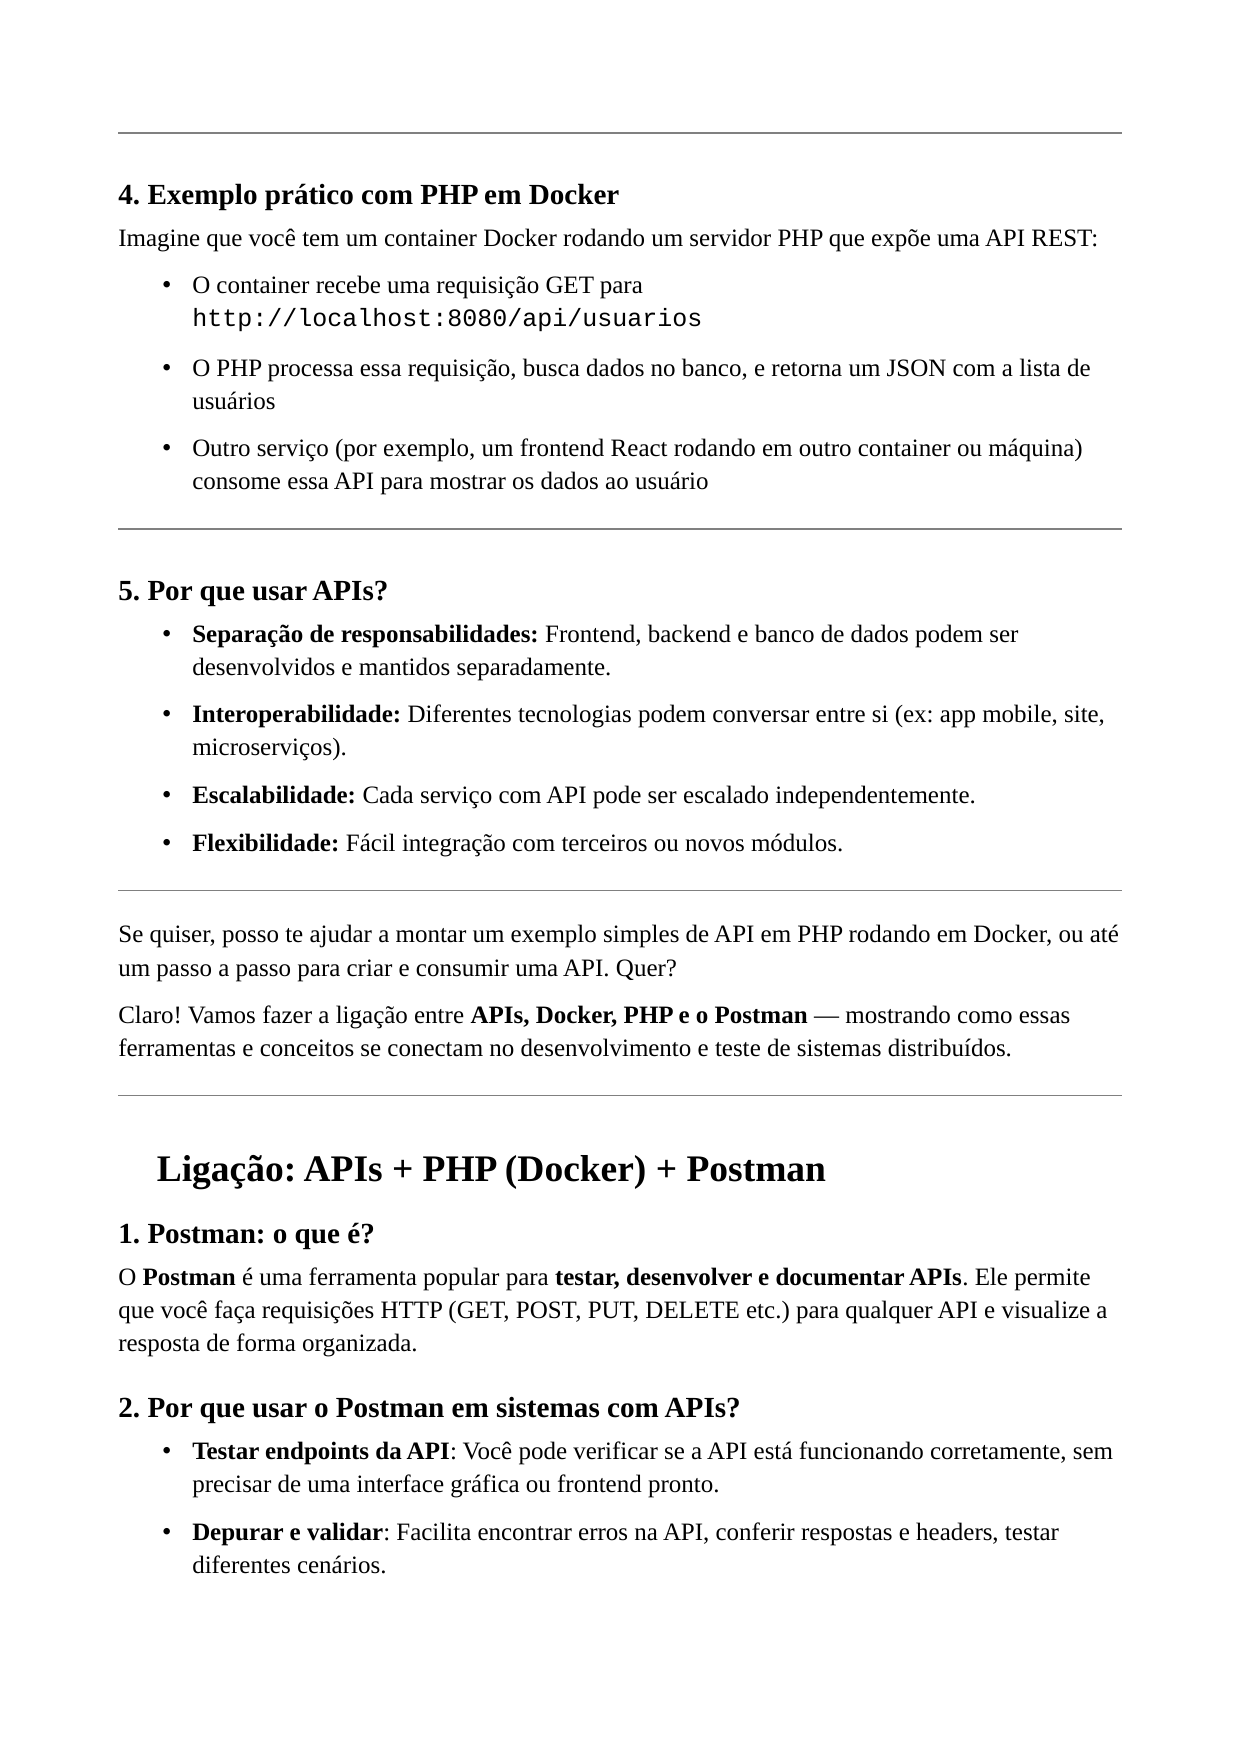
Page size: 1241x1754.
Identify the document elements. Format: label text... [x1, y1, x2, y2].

text Claro! Vamos fazer a ligação entre APIs, Docker, PHP e o Postman — mostrando como essas ferramentas e conceitos se conectam no desenvolvimento e teste de sistemas distribuídos. [118, 1000, 1122, 1062]
subtitle 5. Por que usar APIs? [118, 573, 1122, 606]
list Outro serviço (por exemplo, um frontend React rodando em outro container ou máquina) consome essa API para mostrar os dados ao usuário [162, 433, 1122, 495]
list Separação de responsabilidades: Frontend, backend e banco de dados podem ser desenvolvidos e mantidos separadamente. [162, 619, 1122, 681]
list Interoperabilidade: Diferentes tecnologias podem conversar entre si (ex: app mobile, site, microserviços). [162, 699, 1122, 761]
subtitle 2. Por que usar o Postman em sistemas com APIs? [118, 1390, 1122, 1424]
list O PHP processa essa requisição, busca dados no banco, e retorna um JSON com a lista de usuários [162, 353, 1122, 414]
text O Postman é uma ferramenta popular para testar, desenvolver e documentar APIs. Ele permite que você faça requisições HTTP (GET, POST, PUT, DELETE etc.) para qualquer API e visualize a resposta de forma organizada. [118, 1262, 1122, 1357]
subtitle 1. Postman: o que é? [118, 1216, 1122, 1250]
list Escalabilidade: Cada serviço com API pode ser escalado independentemente. [162, 780, 1122, 809]
list Depurar e validar: Facilita encontrar erros na API, conferir respostas e headers, testar diferentes cenários. [162, 1517, 1122, 1579]
text Se quiser, posso te ajudar a montar um exemplo simples de API em PHP rodando em Docker, ou até um passo a passo para criar e consumir uma API. Quer? [118, 919, 1122, 981]
list Flexibilidade: Fácil integração com terceiros ou novos módulos. [162, 828, 1122, 856]
subtitle 4. Exemplo prático com PHP em Docker [118, 177, 1122, 211]
list Testar endpoints da API: Você pode verificar se a API está funcionando corretamente, sem precisar de uma interface gráfica ou frontend pronto. [162, 1436, 1122, 1498]
list O container recebe uma requisição GET para http://localhost:8080/api/usuarios [162, 271, 1122, 334]
text Imagine que você tem um container Docker rodando um servidor PHP que expõe uma API REST: [118, 223, 1122, 252]
subtitle 🔗 Ligação: APIs + PHP (Docker) + Postman [118, 1146, 1122, 1189]
